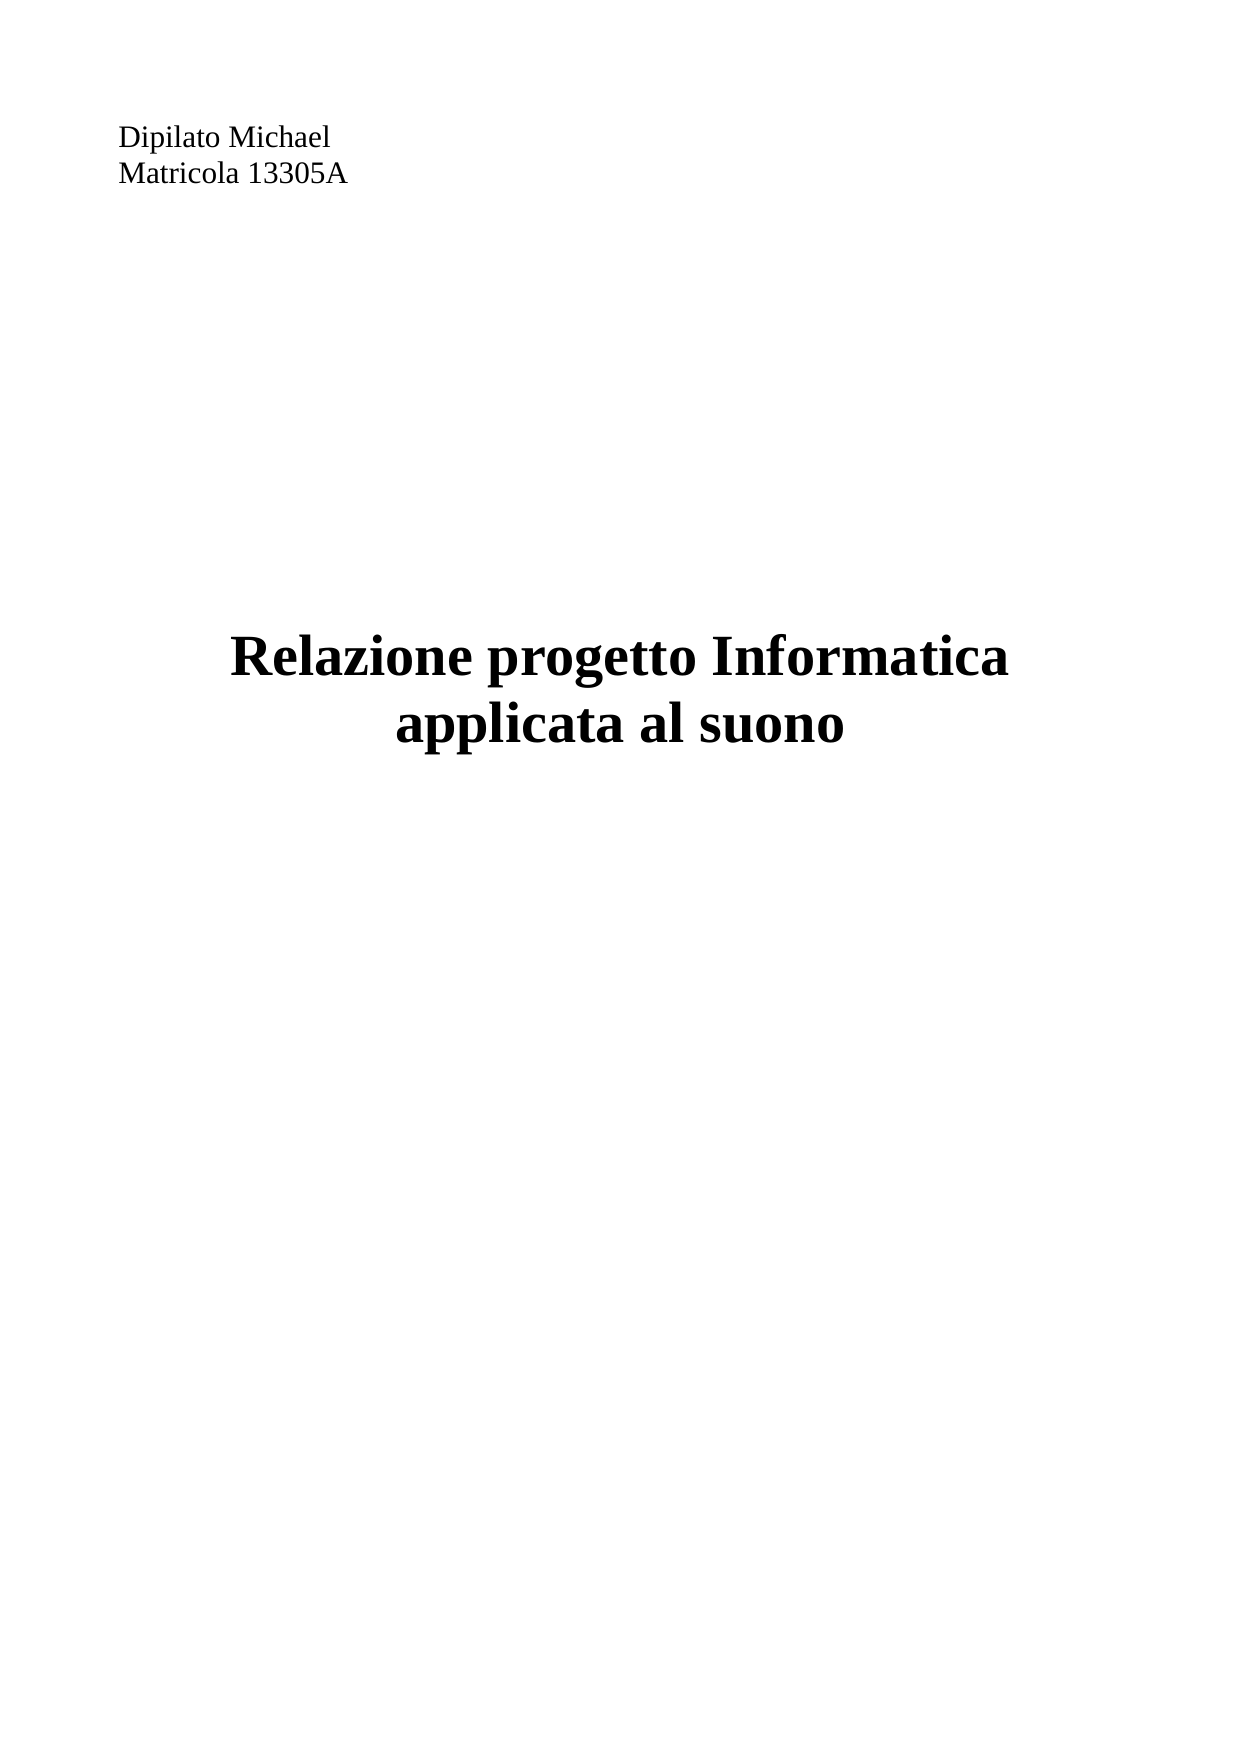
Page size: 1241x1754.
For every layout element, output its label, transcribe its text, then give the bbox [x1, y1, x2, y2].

text Relazione progetto Informatica applicata al suono [118, 621, 1122, 755]
text Matricola 13305A [118, 154, 1122, 190]
text Dipilato Michael [118, 118, 1122, 154]
